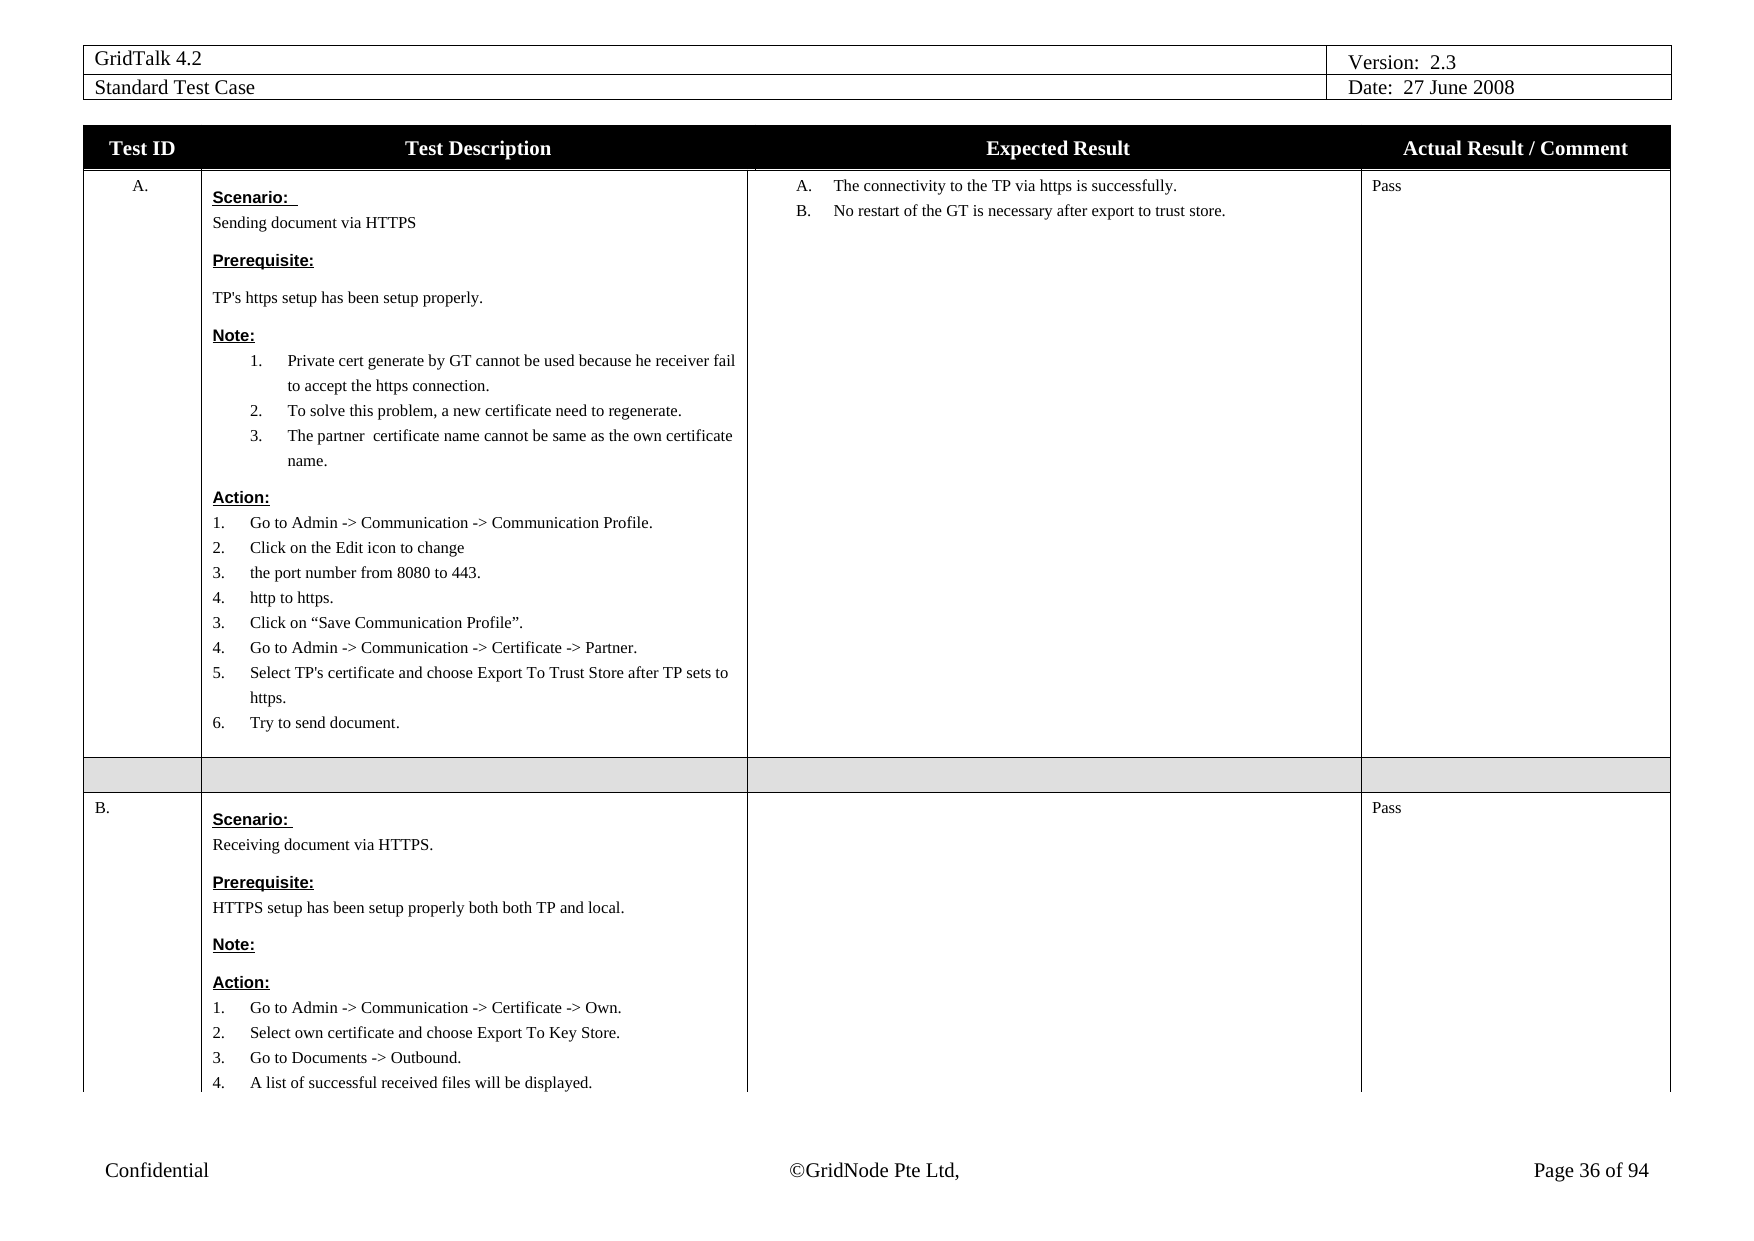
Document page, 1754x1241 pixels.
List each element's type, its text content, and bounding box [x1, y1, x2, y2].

table_header Actual Result / Comment [1362, 125, 1670, 169]
table_header Expected Result [756, 125, 1361, 169]
table_cell [84, 732, 201, 757]
table_cell [1362, 758, 1670, 792]
table_header Test Description [202, 125, 755, 169]
table_cell [748, 732, 1361, 757]
table_cell Pass [1362, 171, 1670, 732]
table_cell The connectivity to the TP via https is successfully. No restart of the GT is necessary after export to trust store. [748, 171, 1361, 732]
table_cell Pass [1362, 793, 1670, 1092]
table_cell [84, 171, 201, 732]
table_cell [748, 793, 1361, 1092]
table_cell [202, 758, 747, 792]
table_cell Scenario: Receiving document via HTTPS. Prerequisite: HTTPS setup has been setup properly both both TP and local. Note: Action: Go to Admin -> Communication -> Certificate -> Own. Select own certificate and choose Export To Key Store. Go to Documents -> Outbound. A list of successful received files will be displayed. [202, 793, 747, 1092]
table_cell Scenario: Sending document via HTTPS Prerequisite: TP's https setup has been setup properly. Note: Private cert generate by GT cannot be used because he receiver fail to accept the https connection. To solve this problem, a new certificate need to regenerate. The partner certificate name cannot be same as the own certificate name. Action: Go to Admin -> Communication -> Communication Profile. Click on the Edit icon to change the port number from 8080 to 443. http to https. Click on “Save Communication Profile”. Go to Admin -> Communication -> Certificate -> Partner. Select TP's certificate and choose Export To Trust Store after TP sets to https. Try to send document. [202, 171, 747, 732]
table_header Test ID [84, 125, 201, 169]
table_cell [84, 758, 201, 792]
table_cell [748, 758, 1361, 792]
table_cell [202, 732, 747, 757]
table_cell B. [84, 793, 201, 1092]
table_cell [1362, 732, 1670, 757]
